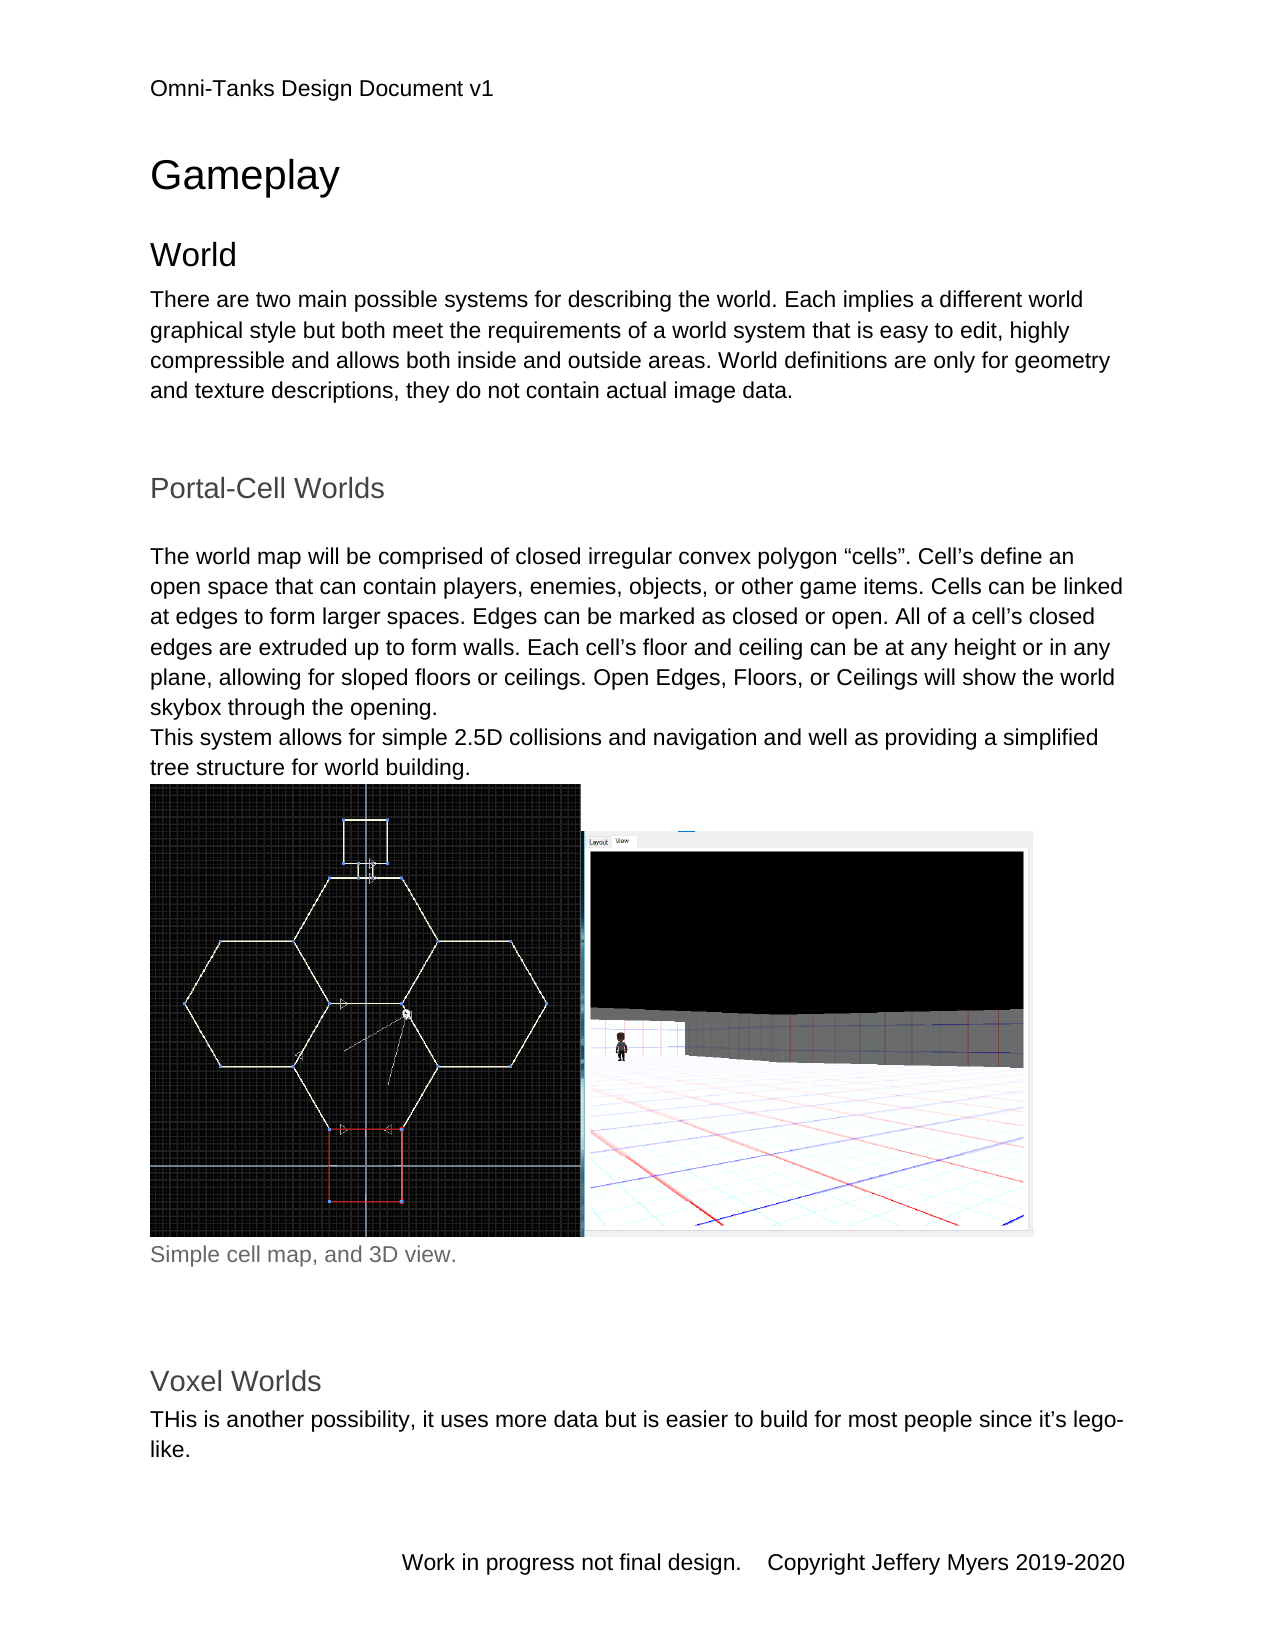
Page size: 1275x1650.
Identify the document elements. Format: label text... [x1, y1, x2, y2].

subtitle Portal-Cell Worlds [150, 471, 1125, 504]
text This system allows for simple 2.5D collisions and navigation and well as providing a simplified tree structure for world building. [150, 724, 1125, 781]
text There are two main possible systems for describing the world. Each implies a different world graphical style but both meet the requirements of a world system that is easy to edit, highly compressible and allows both inside and outside areas. World definitions are only for geometry and texture descriptions, they do not contain actual image data. [150, 286, 1125, 403]
subtitle World [150, 235, 1125, 274]
subtitle Voxel Worlds [150, 1364, 1125, 1397]
text THis is another possibility, it uses more data but is easier to build for most people since it’s lego-like. [150, 1406, 1125, 1462]
text The world map will be comprised of closed irregular convex polygon “cells”. Cell’s define an open space that can contain players, enemies, objects, or other game items. Cells can be linked at edges to form larger spaces. Edges can be marked as closed or open. All of a cell’s closed edges are extruded up to form walls. Each cell’s floor and ceiling can be at any height or in any plane, allowing for sloped floors or ceilings. Open Edges, Floors, or Ceilings will show the world skybox through the opening. [150, 543, 1125, 720]
subtitle Simple cell map, and 3D view. [150, 1241, 1125, 1267]
subtitle Gameplay [150, 150, 1125, 198]
picture [150, 784, 1034, 1237]
